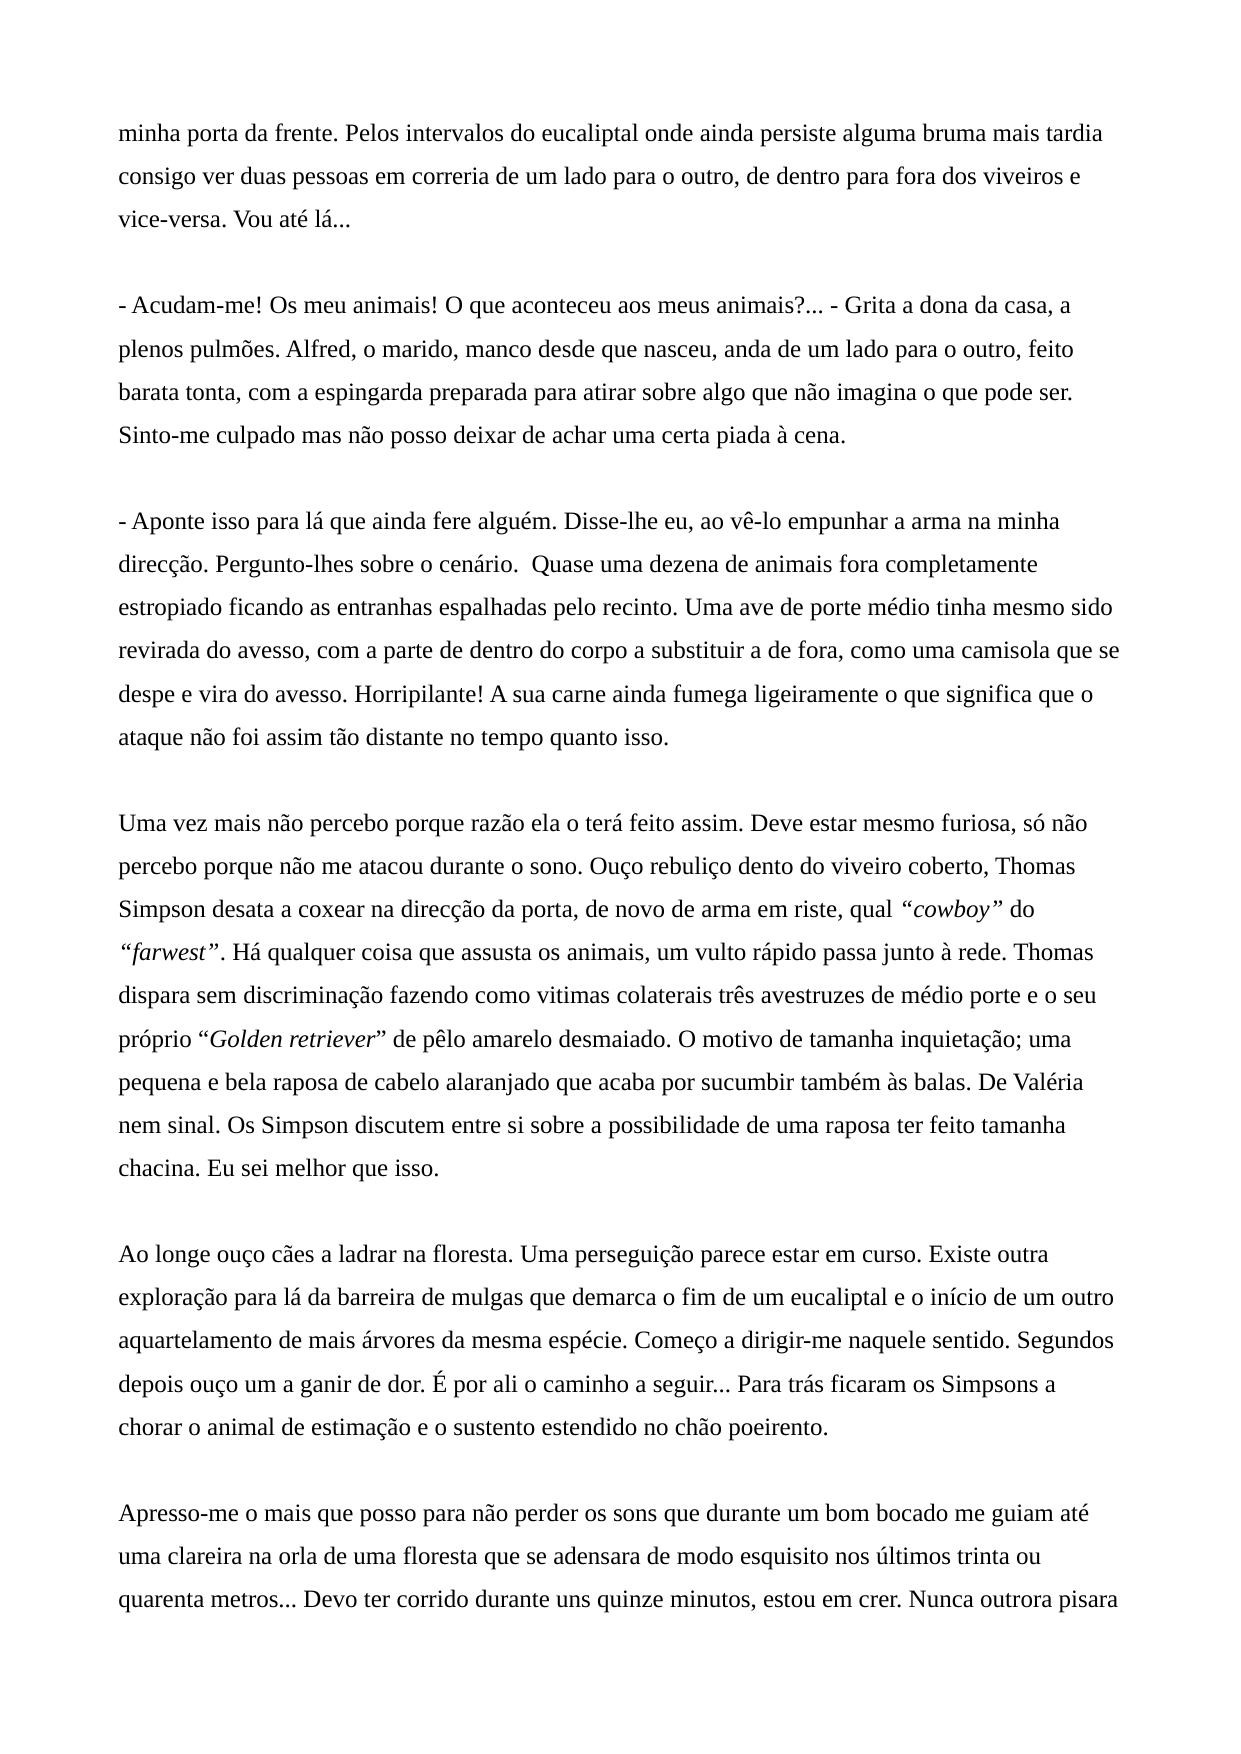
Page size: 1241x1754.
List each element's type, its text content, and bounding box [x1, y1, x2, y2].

text Uma vez mais não percebo porque razão ela o terá feito assim. Deve estar mesmo furiosa, só não percebo porque não me atacou durante o sono. Ouço rebuliço dento do viveiro coberto, Thomas Simpson desata a coxear na direcção da porta, de novo de arma em riste, qual “cowboy” do “farwest”. Há qualquer coisa que assusta os animais, um vulto rápido passa junto à rede. Thomas dispara sem discriminação fazendo como vitimas colaterais três avestruzes de médio porte e o seu próprio “Golden retriever” de pêlo amarelo desmaiado. O motivo de tamanha inquietação; uma pequena e bela raposa de cabelo alaranjado que acaba por sucumbir também às balas. De Valéria nem sinal. Os Simpson discutem entre si sobre a possibilidade de uma raposa ter feito tamanha chacina. Eu sei melhor que isso. [118, 808, 1122, 1182]
text - Aponte isso para lá que ainda fere alguém. Disse-lhe eu, ao vê-lo empunhar a arma na minha direcção. Pergunto-lhes sobre o cenário. Quase uma dezena de animais fora completamente estropiado ficando as entranhas espalhadas pelo recinto. Uma ave de porte médio tinha mesmo sido revirada do avesso, com a parte de dentro do corpo a substituir a de fora, como uma camisola que se despe e vira do avesso. Horripilante! A sua carne ainda fumega ligeiramente o que significa que o ataque não foi assim tão distante no tempo quanto isso. [118, 506, 1122, 751]
text minha porta da frente. Pelos intervalos do eucaliptal onde ainda persiste alguma bruma mais tardia consigo ver duas pessoas em correria de um lado para o outro, de dentro para fora dos viveiros e vice-versa. Vou até lá... [118, 118, 1122, 233]
text Apresso-me o mais que posso para não perder os sons que durante um bom bocado me guiam até uma clareira na orla de uma floresta que se adensara de modo esquisito nos últimos trinta ou quarenta metros... Devo ter corrido durante uns quinze minutos, estou em crer. Nunca outrora pisara [118, 1498, 1122, 1613]
text Ao longe ouço cães a ladrar na floresta. Uma perseguição parece estar em curso. Existe outra exploração para lá da barreira de mulgas que demarca o fim de um eucaliptal e o início de um outro aquartelamento de mais árvores da mesma espécie. Começo a dirigir-me naquele sentido. Segundos depois ouço um a ganir de dor. É por ali o caminho a seguir... Para trás ficaram os Simpsons a chorar o animal de estimação e o sustento estendido no chão poeirento. [118, 1239, 1122, 1441]
text - Acudam-me! Os meu animais! O que aconteceu aos meus animais?... - Grita a dona da casa, a plenos pulmões. Alfred, o marido, manco desde que nasceu, anda de um lado para o outro, feito barata tonta, com a espingarda preparada para atirar sobre algo que não imagina o que pode ser. Sinto-me culpado mas não posso deixar de achar uma certa piada à cena. [118, 291, 1122, 449]
